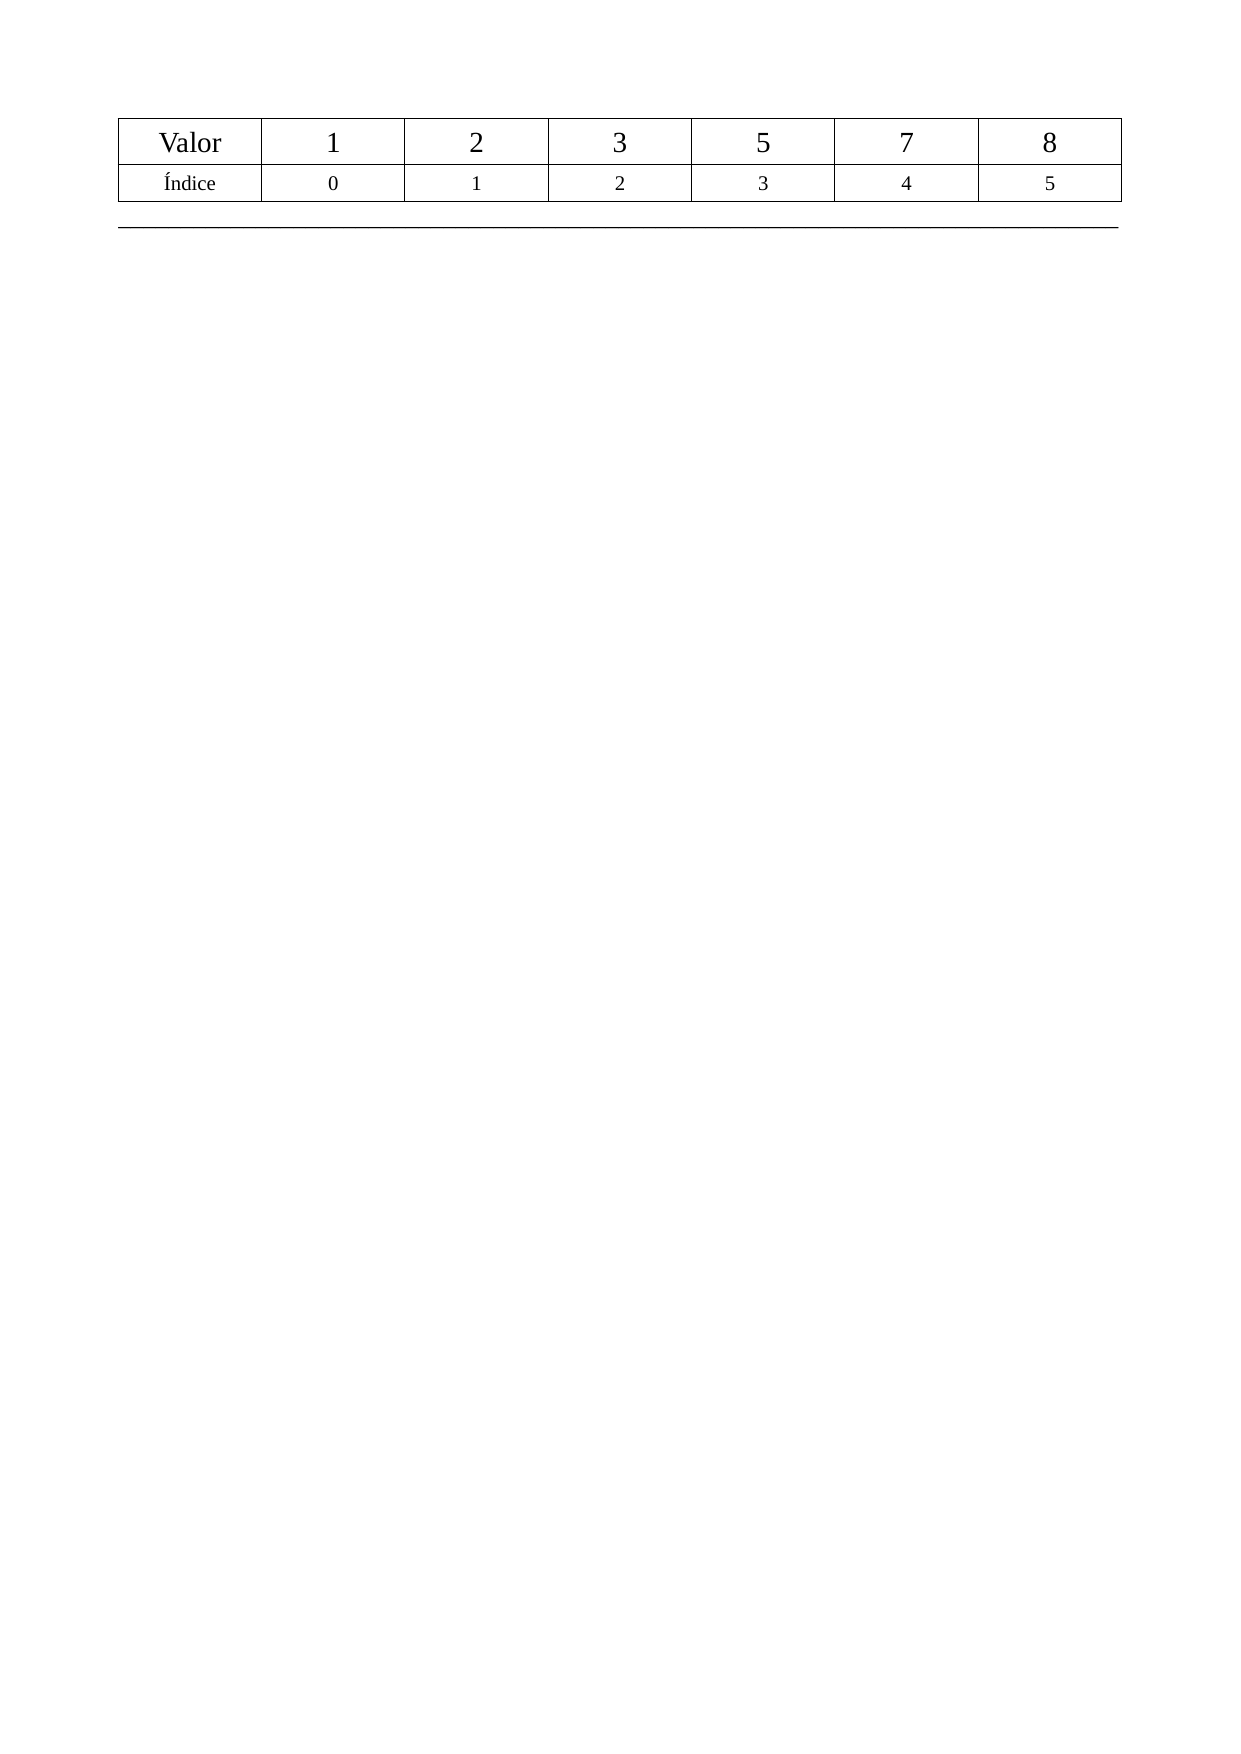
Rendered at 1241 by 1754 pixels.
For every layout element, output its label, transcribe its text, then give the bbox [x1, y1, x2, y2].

text ________________________________________________________________________________ [118, 202, 1122, 231]
table_header 8 [979, 119, 1121, 164]
table_header 5 [692, 119, 834, 164]
table_header 7 [835, 119, 978, 164]
table_cell 3 [692, 165, 834, 201]
table_header 1 [262, 119, 404, 164]
table_cell 0 [262, 165, 404, 201]
table_cell 5 [979, 165, 1121, 201]
table_cell 1 [405, 165, 548, 201]
table_cell 4 [835, 165, 978, 201]
table_header Valor [119, 119, 261, 164]
table_cell 2 [549, 165, 691, 201]
table_header 3 [549, 119, 691, 164]
table_header 2 [405, 119, 548, 164]
table_cell Índice [119, 165, 261, 201]
